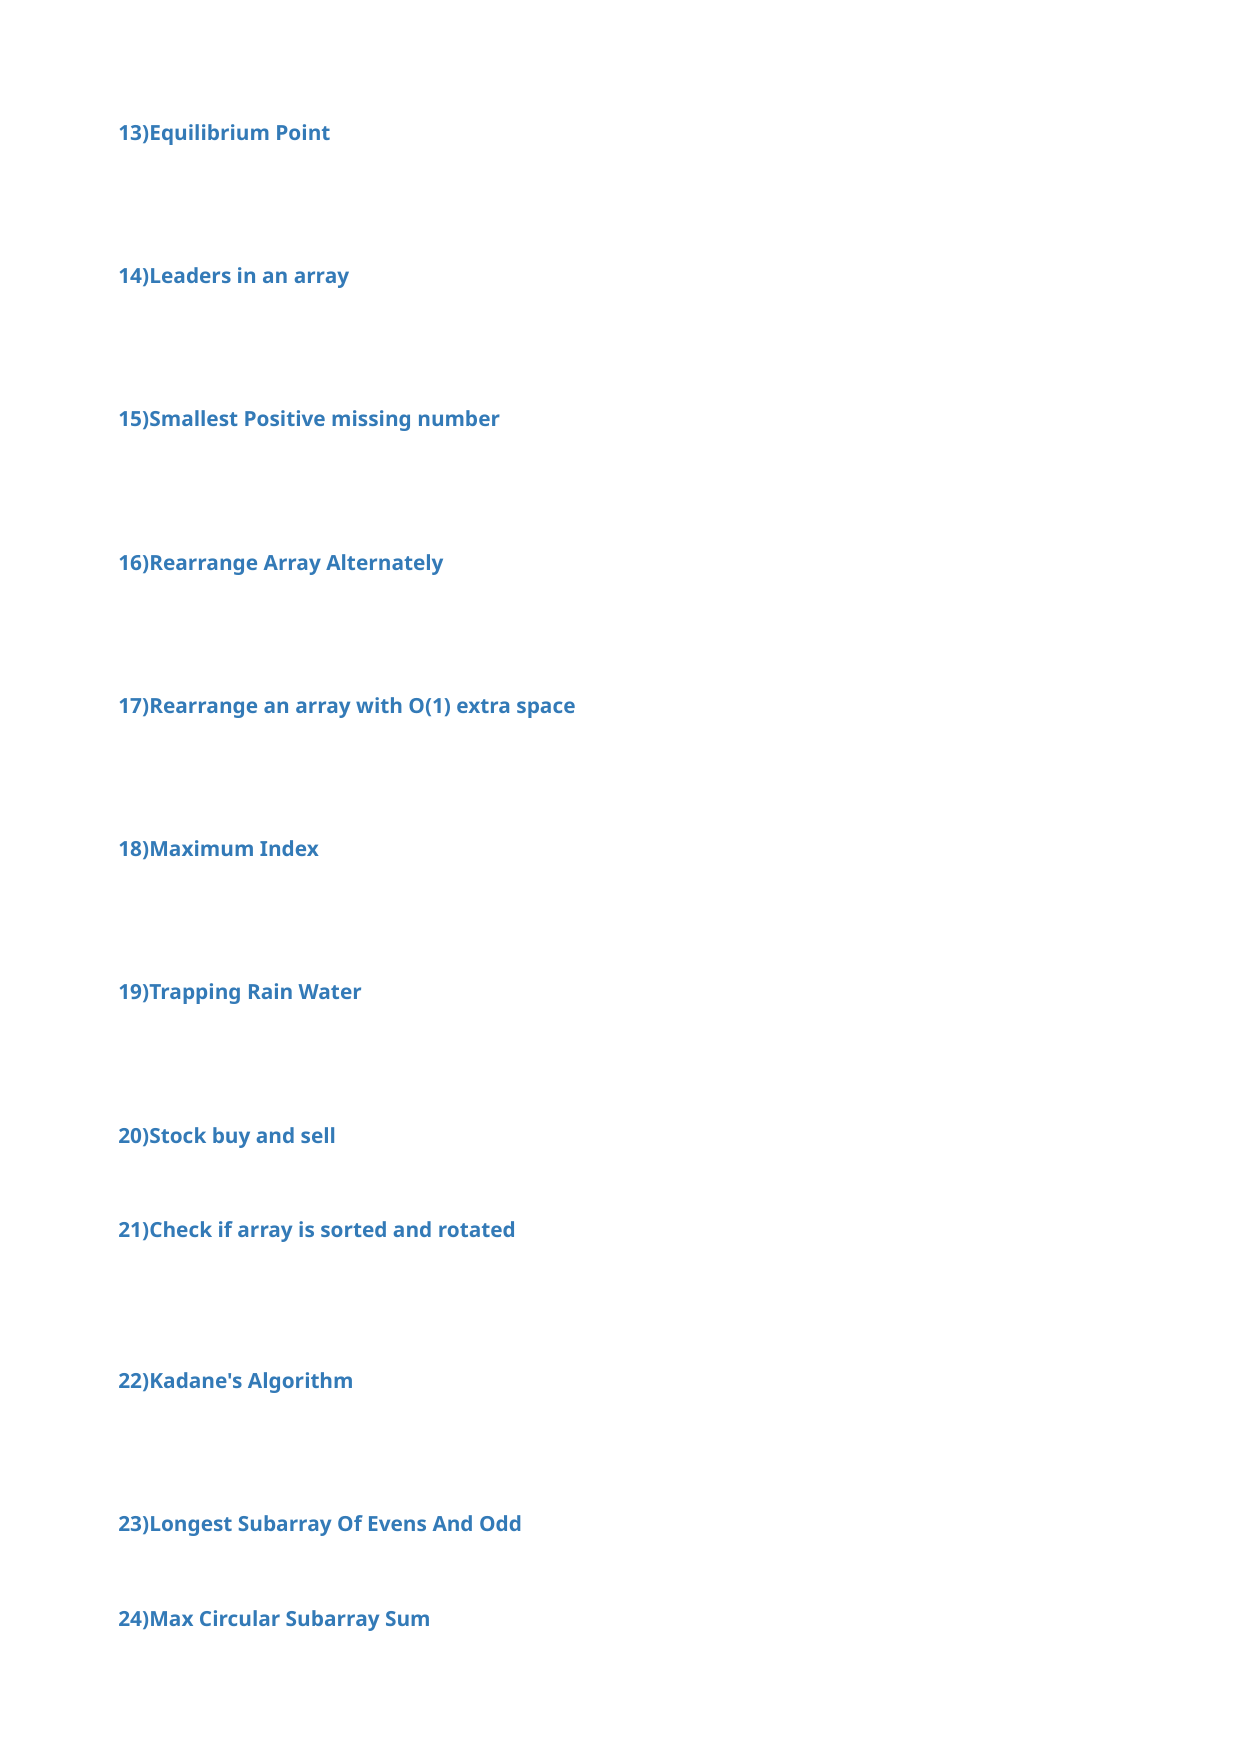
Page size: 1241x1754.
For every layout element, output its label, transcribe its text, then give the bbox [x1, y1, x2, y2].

text 23)Longest Subarray Of Evens And Odd [118, 1509, 1122, 1538]
text 16)Rearrange Array Alternately [118, 548, 1122, 576]
text 15)Smallest Positive missing number [118, 404, 1122, 433]
text 22)Kadane's Algorithm [118, 1366, 1122, 1394]
text 13)Equilibrium Point [118, 118, 1122, 147]
text 14)Leaders in an array [118, 261, 1122, 290]
text 20)Stock buy and sell [118, 1121, 1122, 1149]
text 18)Maximum Index [118, 834, 1122, 863]
text 24)Max Circular Subarray Sum [118, 1604, 1122, 1632]
text 21)Check if array is sorted and rotated [118, 1215, 1122, 1244]
text 19)Trapping Rain Water [118, 977, 1122, 1006]
text 17)Rearrange an array with O(1) extra space [118, 691, 1122, 719]
